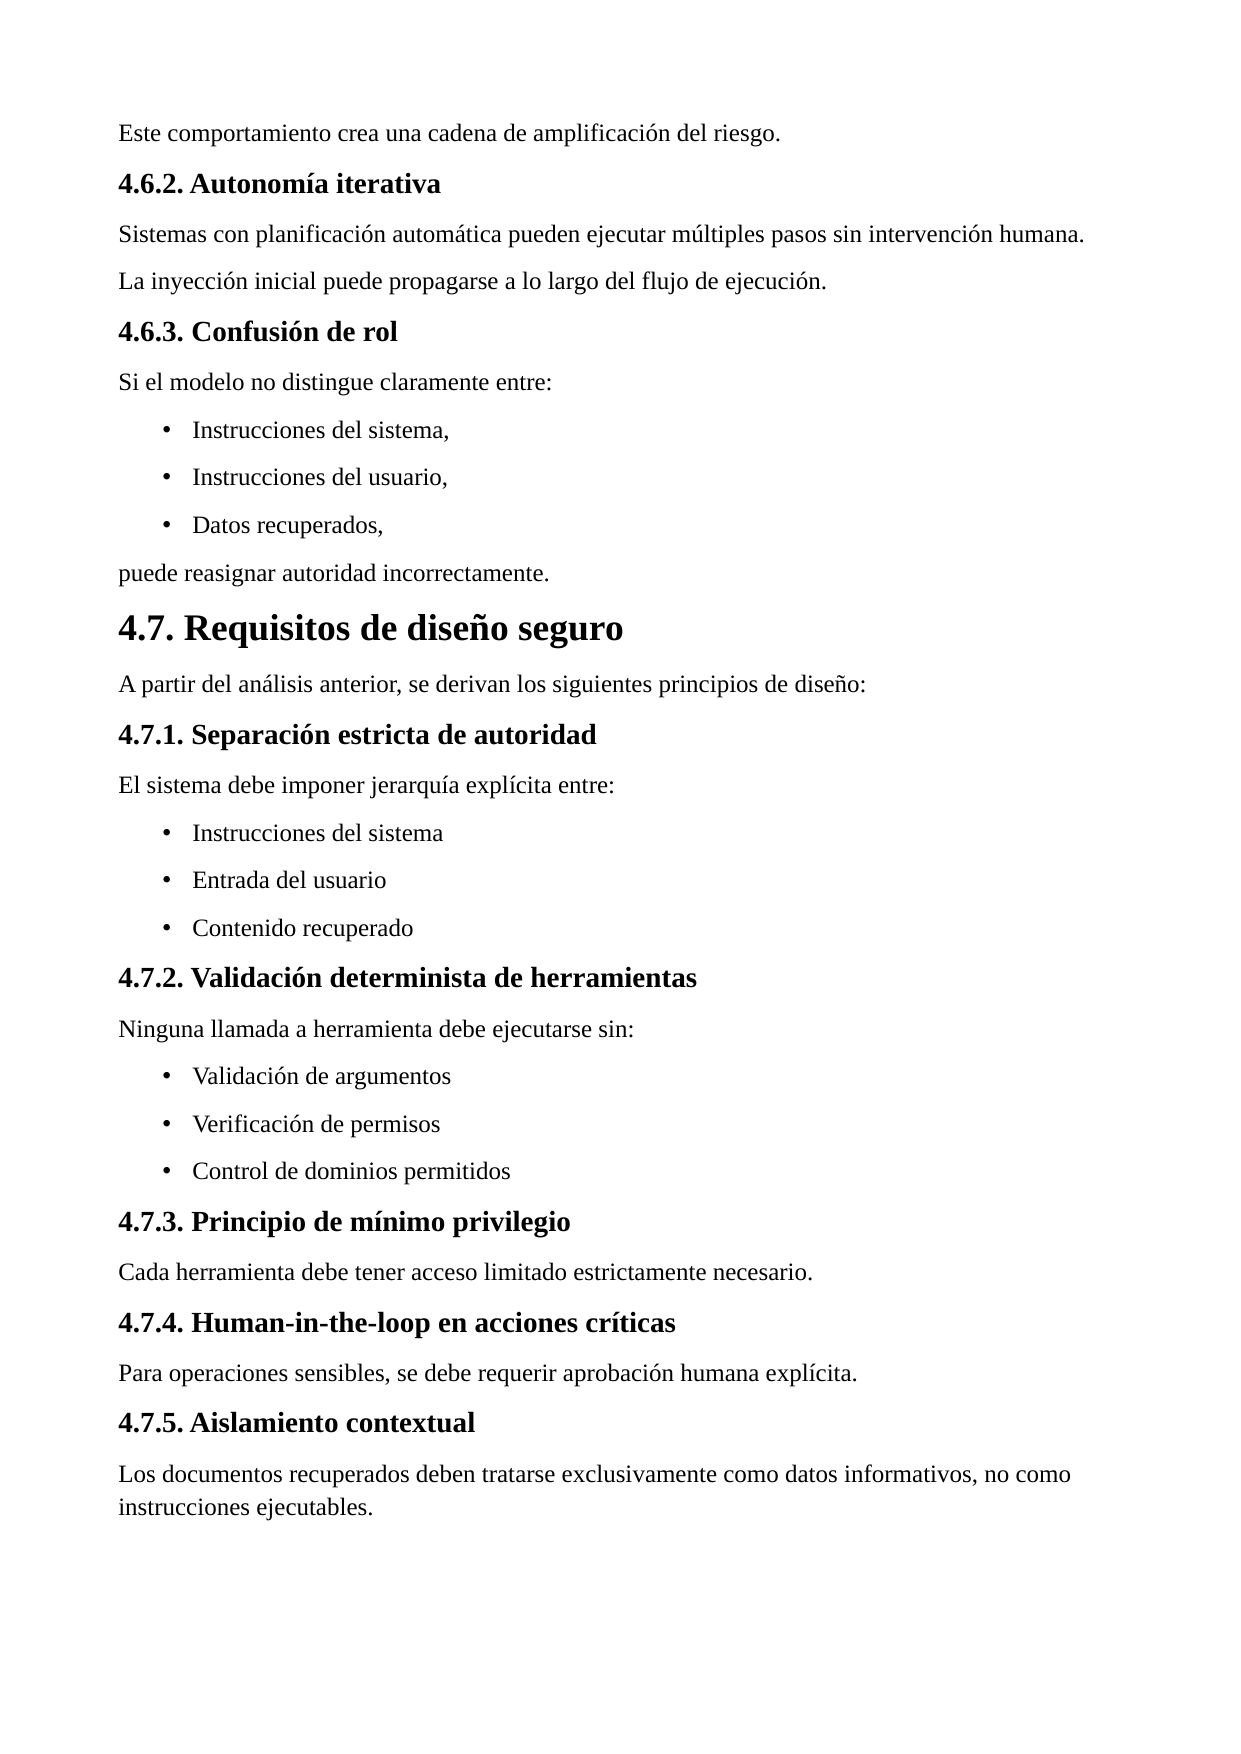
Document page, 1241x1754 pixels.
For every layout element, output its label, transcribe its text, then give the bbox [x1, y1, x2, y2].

text El sistema debe imponer jerarquía explícita entre: [118, 770, 1122, 799]
subtitle 4.7. Requisitos de diseño seguro [118, 605, 1122, 648]
text La inyección inicial puede propagarse a lo largo del flujo de ejecución. [118, 266, 1122, 295]
text A partir del análisis anterior, se derivan los siguientes principios de diseño: [118, 669, 1122, 698]
list Validación de argumentos [162, 1061, 1122, 1090]
list Instrucciones del usuario, [162, 462, 1122, 491]
list Datos recuperados, [162, 510, 1122, 539]
list Control de dominios permitidos [162, 1156, 1122, 1185]
text Si el modelo no distingue claramente entre: [118, 367, 1122, 396]
subtitle 4.7.5. Aislamiento contextual [118, 1406, 1122, 1439]
list Contenido recuperado [162, 913, 1122, 942]
subtitle 4.6.3. Confusión de rol [118, 314, 1122, 348]
list Instrucciones del sistema [162, 818, 1122, 846]
text Para operaciones sensibles, se debe requerir aprobación humana explícita. [118, 1358, 1122, 1387]
list Verificación de permisos [162, 1109, 1122, 1138]
subtitle 4.6.2. Autonomía iterativa [118, 166, 1122, 199]
text Los documentos recuperados deben tratarse exclusivamente como datos informativos, no como instrucciones ejecutables. [118, 1459, 1122, 1520]
list Instrucciones del sistema, [162, 415, 1122, 443]
subtitle 4.7.3. Principio de mínimo privilegio [118, 1204, 1122, 1238]
subtitle 4.7.4. Human-in-the-loop en acciones críticas [118, 1305, 1122, 1338]
text Ninguna llamada a herramienta debe ejecutarse sin: [118, 1014, 1122, 1042]
list Entrada del usuario [162, 865, 1122, 894]
text Este comportamiento crea una cadena de amplificación del riesgo. [118, 118, 1122, 147]
text Sistemas con planificación automática pueden ejecutar múltiples pasos sin intervención humana. [118, 219, 1122, 248]
text puede reasignar autoridad incorrectamente. [118, 558, 1122, 586]
text Cada herramienta debe tener acceso limitado estrictamente necesario. [118, 1257, 1122, 1286]
subtitle 4.7.2. Validación determinista de herramientas [118, 961, 1122, 994]
subtitle 4.7.1. Separación estricta de autoridad [118, 717, 1122, 751]
